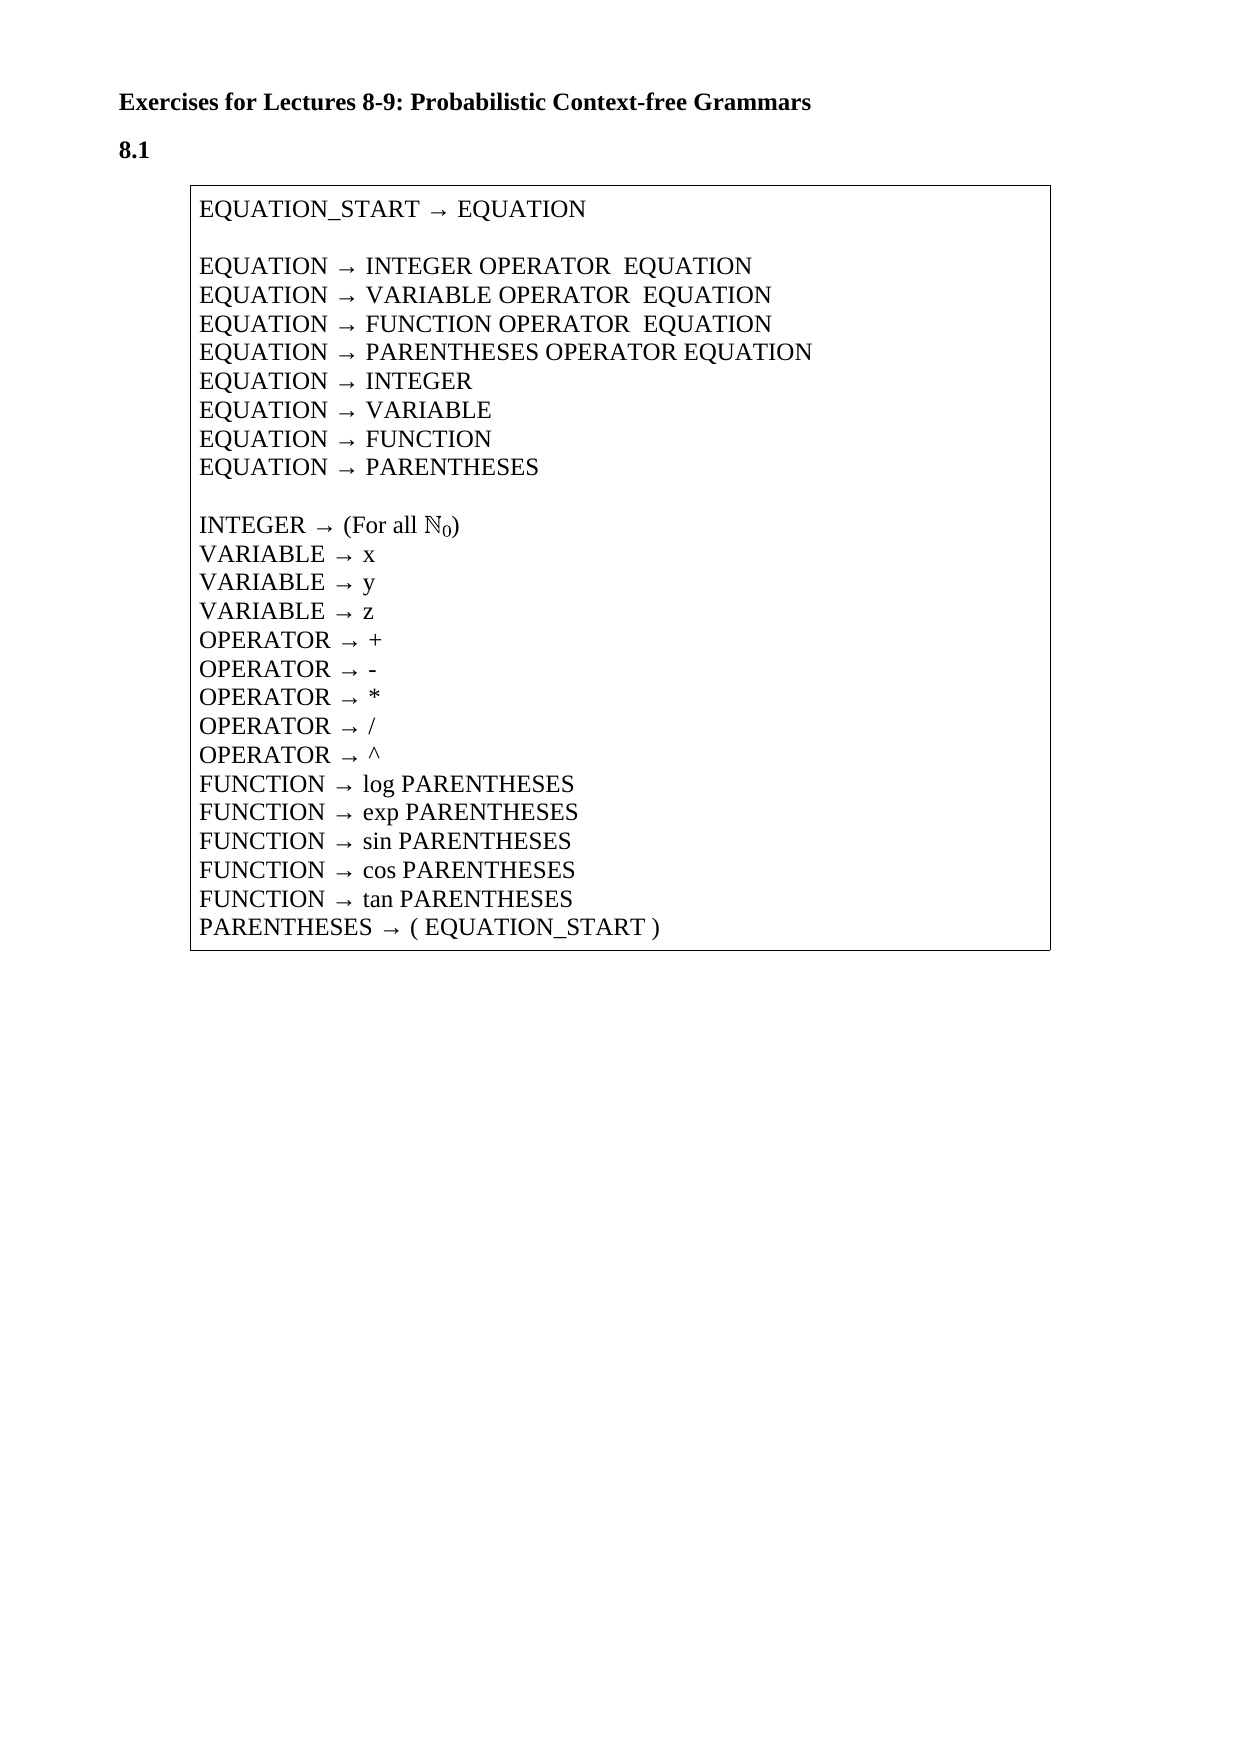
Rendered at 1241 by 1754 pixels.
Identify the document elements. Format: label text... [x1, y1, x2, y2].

text EQUATION → PARENTHESES OPERATOR EQUATION [199, 337, 1041, 366]
text VARIABLE → y [199, 567, 1041, 596]
text EQUATION → PARENTHESES [199, 452, 1041, 481]
text OPERATOR → * [199, 682, 1041, 711]
text 8.1 [119, 135, 1121, 164]
text OPERATOR → - [199, 654, 1041, 682]
text EQUATION → INTEGER OPERATOR EQUATION [199, 251, 1041, 280]
text EQUATION → VARIABLE [199, 395, 1041, 424]
text Exercises for Lectures 8-9: Probabilistic Context-free Grammars [119, 87, 1121, 116]
text OPERATOR → ^ [199, 740, 1041, 769]
text FUNCTION → exp PARENTHESES [199, 797, 1041, 826]
text FUNCTION → cos PARENTHESES [199, 855, 1041, 884]
text PARENTHESES → ( EQUATION_START ) [199, 912, 1041, 941]
text EQUATION → FUNCTION OPERATOR EQUATION [199, 309, 1041, 337]
text VARIABLE → z [199, 596, 1041, 625]
text INTEGER → (For all ) [199, 510, 1041, 539]
text EQUATION → INTEGER [199, 366, 1041, 395]
text EQUATION → VARIABLE OPERATOR EQUATION [199, 280, 1041, 309]
text FUNCTION → sin PARENTHESES [199, 826, 1041, 855]
text VARIABLE → x [199, 539, 1041, 567]
text OPERATOR → + [199, 625, 1041, 654]
text FUNCTION → log PARENTHESES [199, 769, 1041, 797]
text EQUATION → FUNCTION [199, 424, 1041, 452]
text OPERATOR → / [199, 711, 1041, 740]
text EQUATION_START → EQUATION [199, 194, 1041, 222]
text FUNCTION → tan PARENTHESES [199, 884, 1041, 912]
